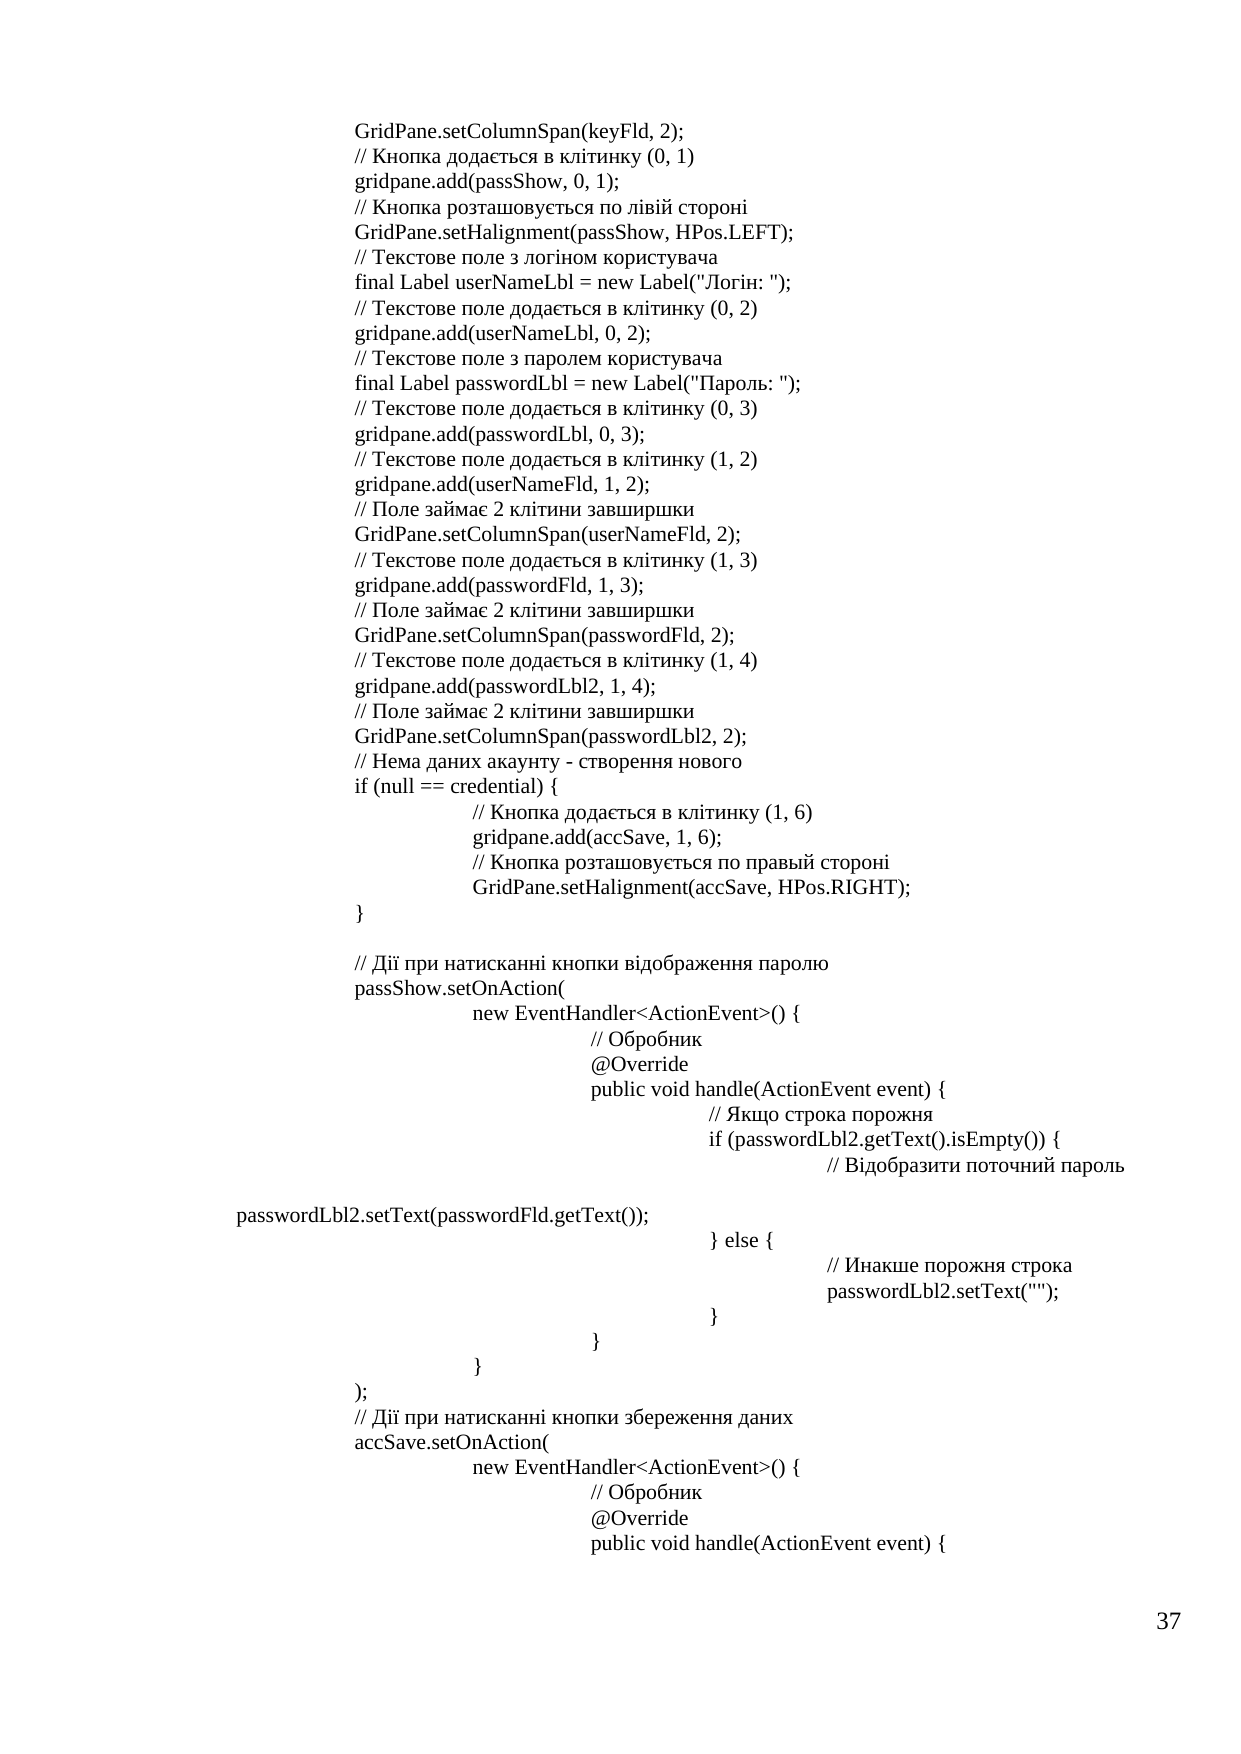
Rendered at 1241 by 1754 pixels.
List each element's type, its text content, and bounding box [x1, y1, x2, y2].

text // Поле займає 2 клітини завширшки [118, 496, 1181, 521]
text // Текстове поле додається в клітинку (1, 3) [118, 547, 1181, 572]
text // Нема даних акаунту - створення нового [118, 748, 1181, 773]
text GridPane.setColumnSpan(keyFld, 2); [118, 118, 1181, 143]
text } [118, 899, 1181, 925]
text GridPane.setColumnSpan(userNameFld, 2); [118, 521, 1181, 547]
text // Текстове поле з паролем користувача [118, 345, 1181, 370]
text // Дії при натисканні кнопки відображення паролю [118, 950, 1181, 975]
text } [118, 1303, 1181, 1328]
text // Кнопка розташовується по лівій стороні [118, 194, 1181, 219]
text // Відобразити поточний пароль [118, 1152, 1181, 1177]
text // Поле займає 2 клітини завширшки [118, 597, 1181, 622]
text // Обробник [118, 1479, 1181, 1504]
text @Override [118, 1051, 1181, 1076]
text GridPane.setColumnSpan(passwordFld, 2); [118, 622, 1181, 647]
text // Обробник [118, 1026, 1181, 1051]
text // Текстове поле додається в клітинку (0, 2) [118, 294, 1181, 320]
text GridPane.setColumnSpan(passwordLbl2, 2); [118, 723, 1181, 748]
text // Текстове поле додається в клітинку (0, 3) [118, 395, 1181, 421]
text gridpane.add(passwordFld, 1, 3); [118, 572, 1181, 597]
text if (passwordLbl2.getText().isEmpty()) { [118, 1126, 1181, 1152]
text gridpane.add(passwordLbl2, 1, 4); [118, 673, 1181, 698]
text ); [118, 1378, 1181, 1404]
text if (null == credential) { [118, 773, 1181, 799]
text // Якщо строка порожня [118, 1101, 1181, 1126]
text // Кнопка додається в клітинку (0, 1) [118, 143, 1181, 168]
text // Текстове поле додається в клітинку (1, 2) [118, 446, 1181, 471]
text @Override [118, 1504, 1181, 1530]
text accSave.setOnAction( [118, 1429, 1181, 1454]
text new EventHandler<ActionEvent>() { [118, 1000, 1181, 1026]
text public void handle(ActionEvent event) { [118, 1530, 1181, 1555]
text // Дії при натисканні кнопки збереження даних [118, 1404, 1181, 1429]
text // Кнопка розташовується по правый стороні [118, 849, 1181, 874]
text } [118, 1328, 1181, 1353]
text public void handle(ActionEvent event) { [118, 1076, 1181, 1101]
text final Label userNameLbl = new Label("Логін: "); [118, 269, 1181, 294]
text // Инакше порожня строка [118, 1252, 1181, 1278]
text final Label passwordLbl = new Label("Пароль: "); [118, 370, 1181, 395]
text // Текстове поле додається в клітинку (1, 4) [118, 647, 1181, 673]
text // Кнопка додається в клітинку (1, 6) [118, 799, 1181, 824]
text // Текстове поле з логіном користувача [118, 244, 1181, 269]
text // Поле займає 2 клітини завширшки [118, 698, 1181, 723]
text } [118, 1353, 1181, 1378]
text GridPane.setHalignment(passShow, HPos.LEFT); [118, 219, 1181, 244]
text gridpane.add(userNameFld, 1, 2); [118, 471, 1181, 496]
text passwordLbl2.setText(passwordFld.getText()); [118, 1177, 1181, 1227]
text gridpane.add(passShow, 0, 1); [118, 168, 1181, 194]
text } else { [118, 1227, 1181, 1252]
text passwordLbl2.setText(""); [118, 1278, 1181, 1303]
text passShow.setOnAction( [118, 975, 1181, 1000]
text gridpane.add(accSave, 1, 6); [118, 824, 1181, 849]
text GridPane.setHalignment(accSave, HPos.RIGHT); [118, 874, 1181, 899]
text new EventHandler<ActionEvent>() { [118, 1454, 1181, 1479]
text gridpane.add(userNameLbl, 0, 2); [118, 320, 1181, 345]
text gridpane.add(passwordLbl, 0, 3); [118, 421, 1181, 446]
